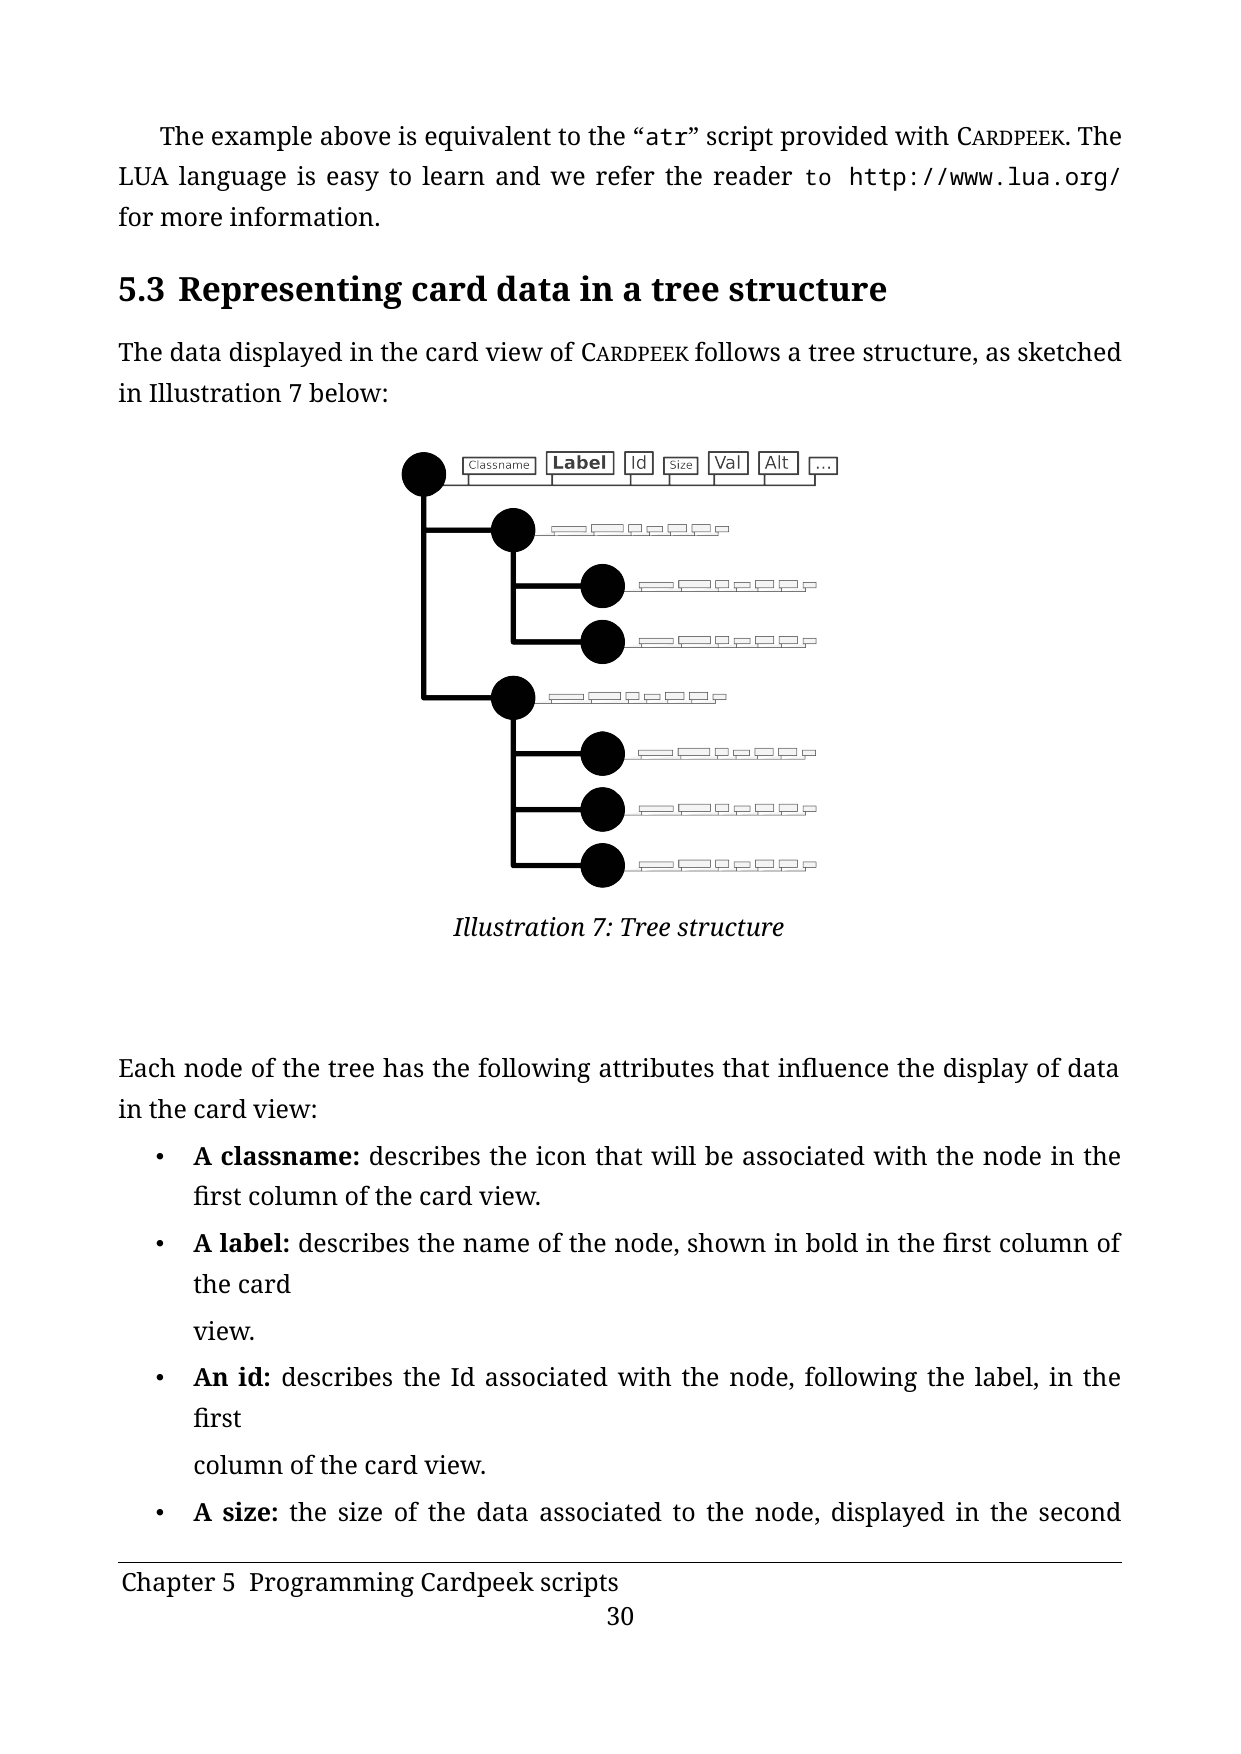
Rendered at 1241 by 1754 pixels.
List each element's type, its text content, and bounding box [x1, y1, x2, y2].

picture [379, 435, 858, 910]
list A classname: describes the icon that will be associated with the node in the first column of the card view. [156, 1138, 1122, 1213]
text Each node of the tree has the following attributes that influence the display of data in the card view: [118, 1051, 1122, 1125]
text The data displayed in the card view of Cardpeek follows a tree structure, as sketched in Illustration 7 below: [118, 335, 1122, 410]
list view. [156, 1313, 1122, 1347]
list column of the card view. [156, 1448, 1122, 1482]
text Illustration 7: Tree structure [379, 435, 861, 943]
subtitle Representing card data in a tree structure [118, 265, 1122, 311]
list A size: the size of the data associated to the node, displayed in the second [156, 1494, 1122, 1528]
list A label: describes the name of the node, shown in bold in the first column of the card [156, 1226, 1122, 1301]
text The example above is equivalent to the “atr” script provided with Cardpeek. The LUA language is easy to learn and we refer the reader to http://www.lua.org/ for more information. [118, 118, 1122, 234]
list An id: describes the Id associated with the node, following the label, in the first [156, 1360, 1122, 1435]
